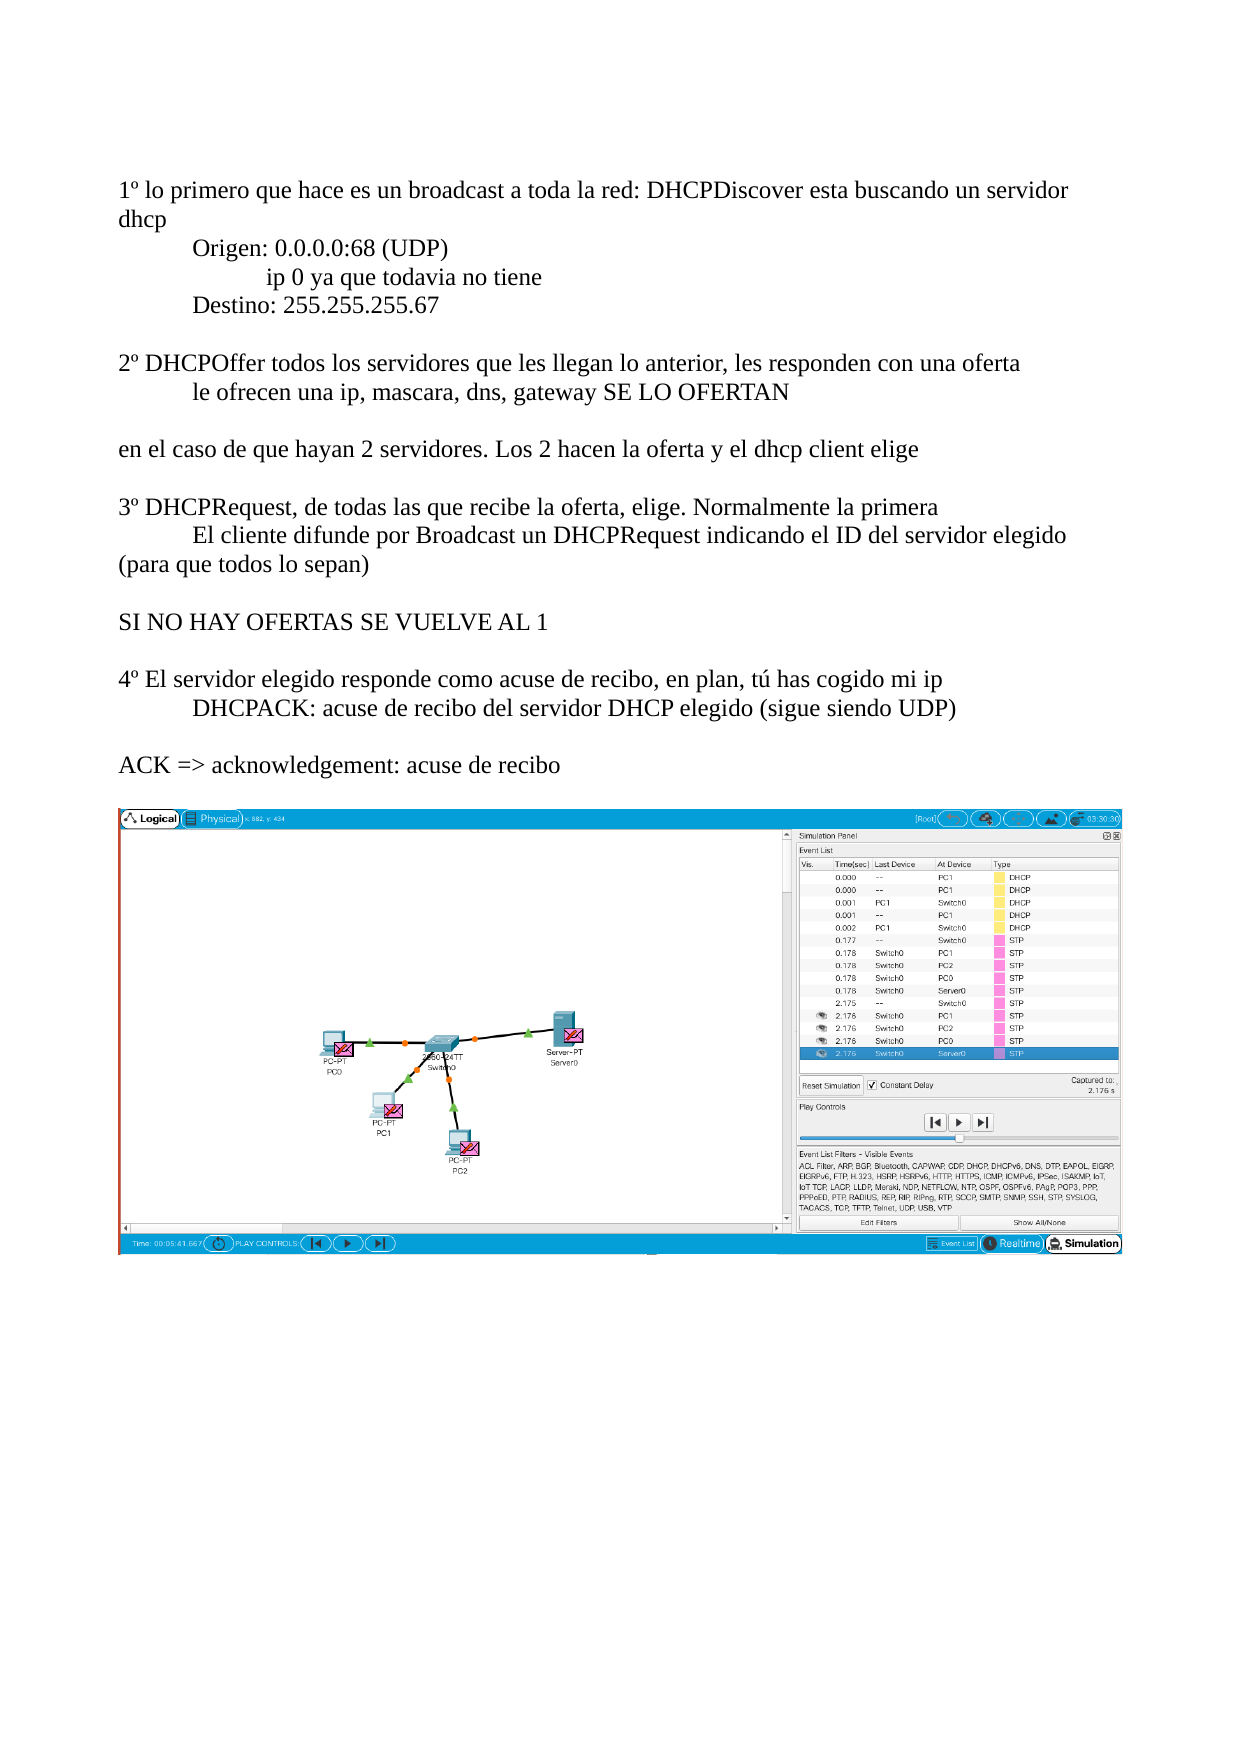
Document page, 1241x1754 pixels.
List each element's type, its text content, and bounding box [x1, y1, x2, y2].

text ACK => acknowledgement: acuse de recibo [118, 751, 1122, 779]
text 2º DHCPOffer todos los servidores que les llegan lo anterior, les responden con una oferta [118, 348, 1122, 377]
text Origen: 0.0.0.0:68 (UDP) [118, 233, 1122, 262]
picture [118, 808, 1123, 1255]
text El cliente difunde por Broadcast un DHCPRequest indicando el ID del servidor elegido (para que todos lo sepan) [118, 521, 1122, 578]
text SI NO HAY OFERTAS SE VUELVE AL 1 [118, 607, 1122, 636]
text 3º DHCPRequest, de todas las que recibe la oferta, elige. Normalmente la primera [118, 492, 1122, 521]
text le ofrecen una ip, mascara, dns, gateway SE LO OFERTAN [118, 377, 1122, 406]
text DHCPACK: acuse de recibo del servidor DHCP elegido (sigue siendo UDP) [118, 693, 1122, 722]
picture [984, 1237, 996, 1250]
text Destino: 255.255.255.67 [118, 291, 1122, 319]
text 4º El servidor elegido responde como acuse de recibo, en plan, tú has cogido mi ip [118, 664, 1122, 693]
picture [980, 813, 992, 826]
text en el caso de que hayan 2 servidores. Los 2 hacen la oferta y el dhcp client elige [118, 434, 1122, 463]
text 1º lo primero que hace es un broadcast a toda la red: DHCPDiscover esta buscando un servidor dhcp [118, 176, 1122, 233]
text ip 0 ya que todavia no tiene [118, 262, 1122, 291]
picture [1070, 818, 1078, 826]
